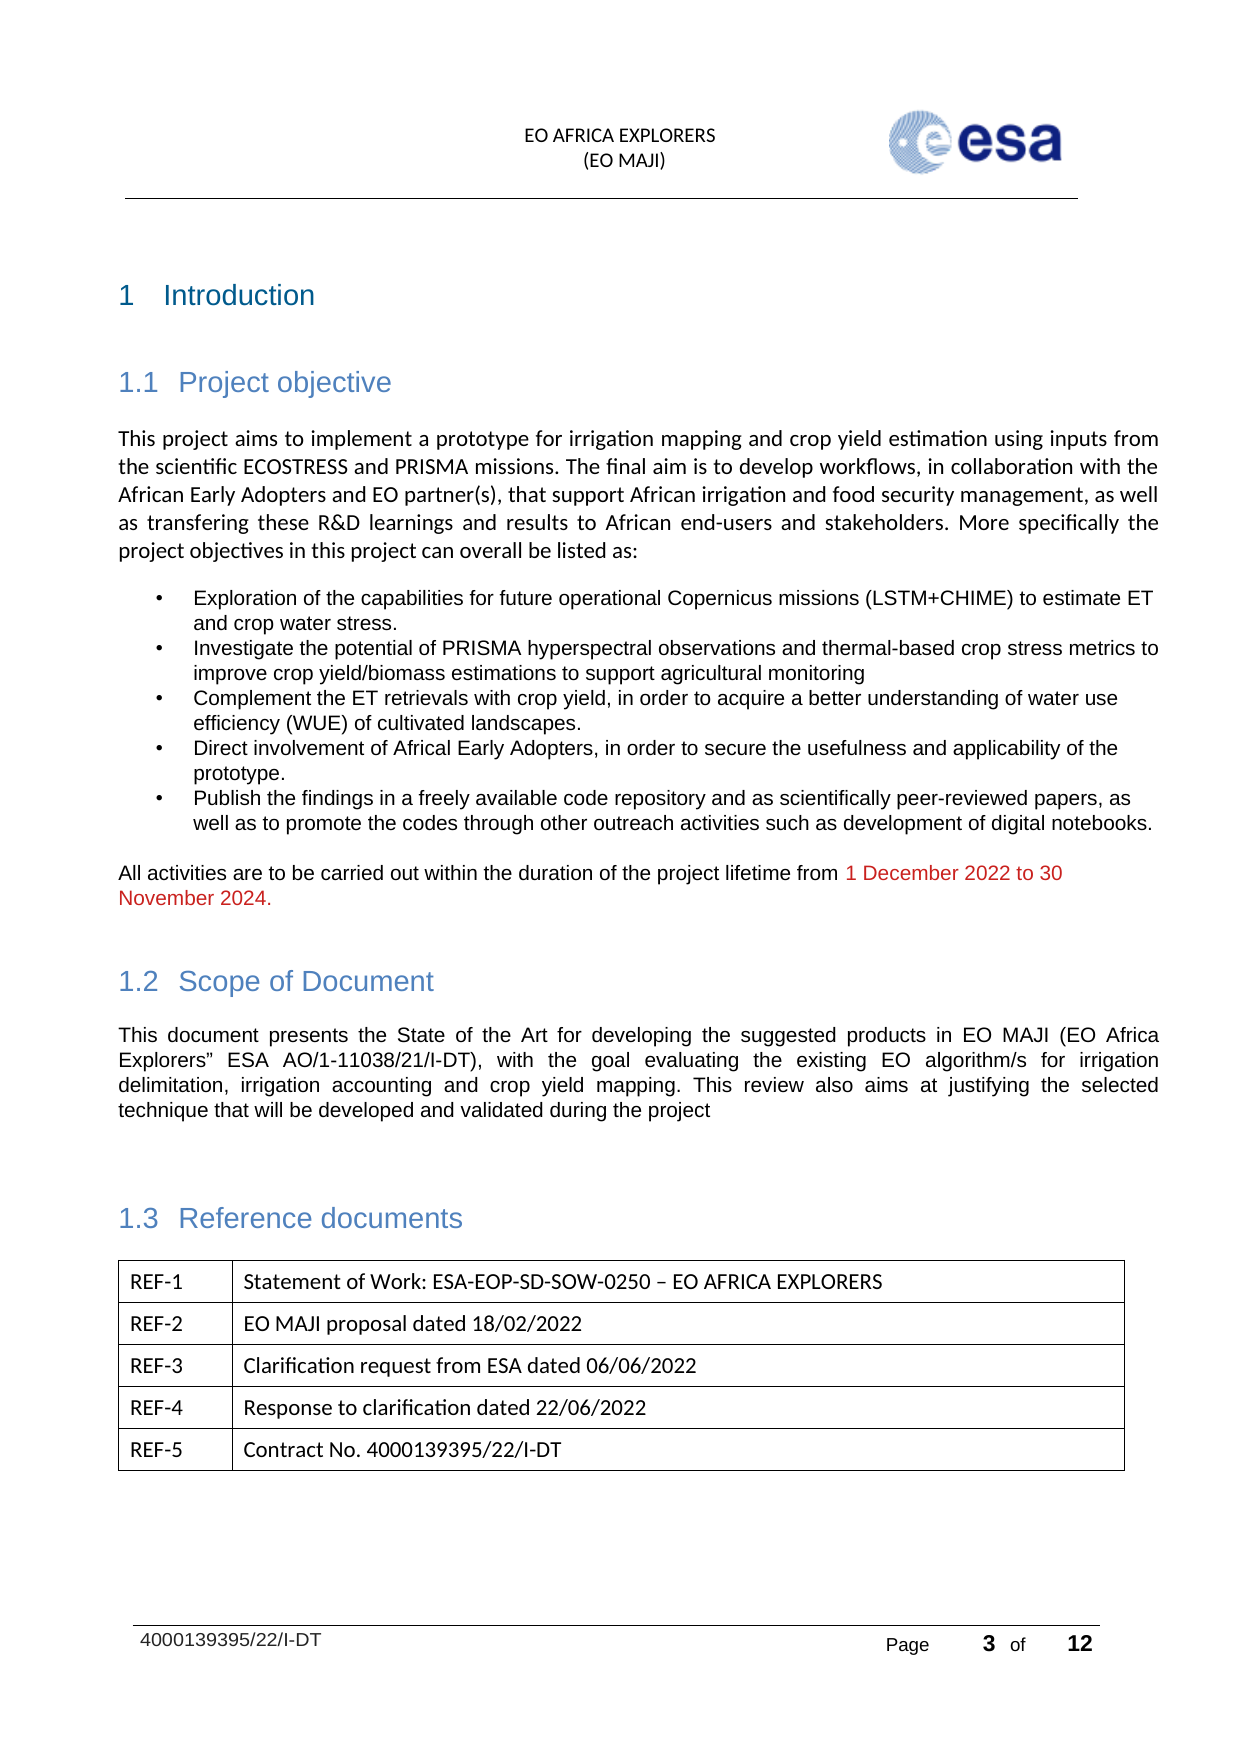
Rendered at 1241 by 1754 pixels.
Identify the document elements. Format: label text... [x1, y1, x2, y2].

list Complement the ET retrievals with crop yield, in order to acquire a better understanding of water use efficiency (WUE) of cultivated landscapes. [156, 685, 1161, 735]
text This document presents the State of the Art for developing the suggested products in EO MAJI (EO Africa Explorers” ESA AO/1-11038/21/I-DT), with the goal evaluating the existing EO algorithm/s for irrigation delimitation, irrigation accounting and crop yield mapping. This review also aims at justifying the selected technique that will be developed and validated during the project [118, 1022, 1161, 1122]
text This project aims to implement a prototype for irrigation mapping and crop yield estimation using inputs from the scientific ECOSTRESS and PRISMA missions. The final aim is to develop workflows, in collaboration with the African Early Adopters and EO partner(s), that support African irrigation and food security management, as well as transfering these R&D learnings and results to African end-users and stakeholders. More specifically the project objectives in this project can overall be listed as: [118, 424, 1161, 564]
subtitle Scope of Document [118, 960, 1161, 997]
table_cell REF-3 [119, 1345, 232, 1386]
list Publish the findings in a freely available code repository and as scientifically peer-reviewed papers, as well as to promote the codes through other outreach activities such as development of digital notebooks. [156, 785, 1161, 835]
subtitle Introduction [118, 274, 1161, 311]
list Exploration of the capabilities for future operational Copernicus missions (LSTM+CHIME) to estimate ET and crop water stress. [156, 585, 1161, 635]
table_cell REF-4 [119, 1387, 232, 1428]
table_cell Response to clarification dated 22/06/2022 [233, 1387, 1124, 1428]
list Direct involvement of Africal Early Adopters, in order to secure the usefulness and applicability of the prototype. [156, 735, 1161, 785]
text All activities are to be carried out within the duration of the project lifetime from 1 December 2022 to 30 November 2024. [118, 860, 1161, 910]
table_cell REF-5 [119, 1429, 232, 1470]
subtitle Project objective [118, 361, 1161, 399]
table_cell Clarification request from ESA dated 06/06/2022 [233, 1345, 1124, 1386]
table_cell Contract No. 4000139395/22/I-DT [233, 1429, 1124, 1470]
list Investigate the potential of PRISMA hyperspectral observations and thermal-based crop stress metrics to improve crop yield/biomass estimations to support agricultural monitoring [156, 635, 1161, 685]
table_cell EO MAJI proposal dated 18/02/2022 [233, 1303, 1124, 1344]
subtitle Reference documents [118, 1197, 1161, 1235]
table_header Statement of Work: ESA-EOP-SD-SOW-0250 – EO AFRICA EXPLORERS [233, 1261, 1124, 1302]
table_cell REF-2 [119, 1303, 232, 1344]
table_header REF-1 [119, 1261, 232, 1302]
picture [889, 106, 1062, 180]
